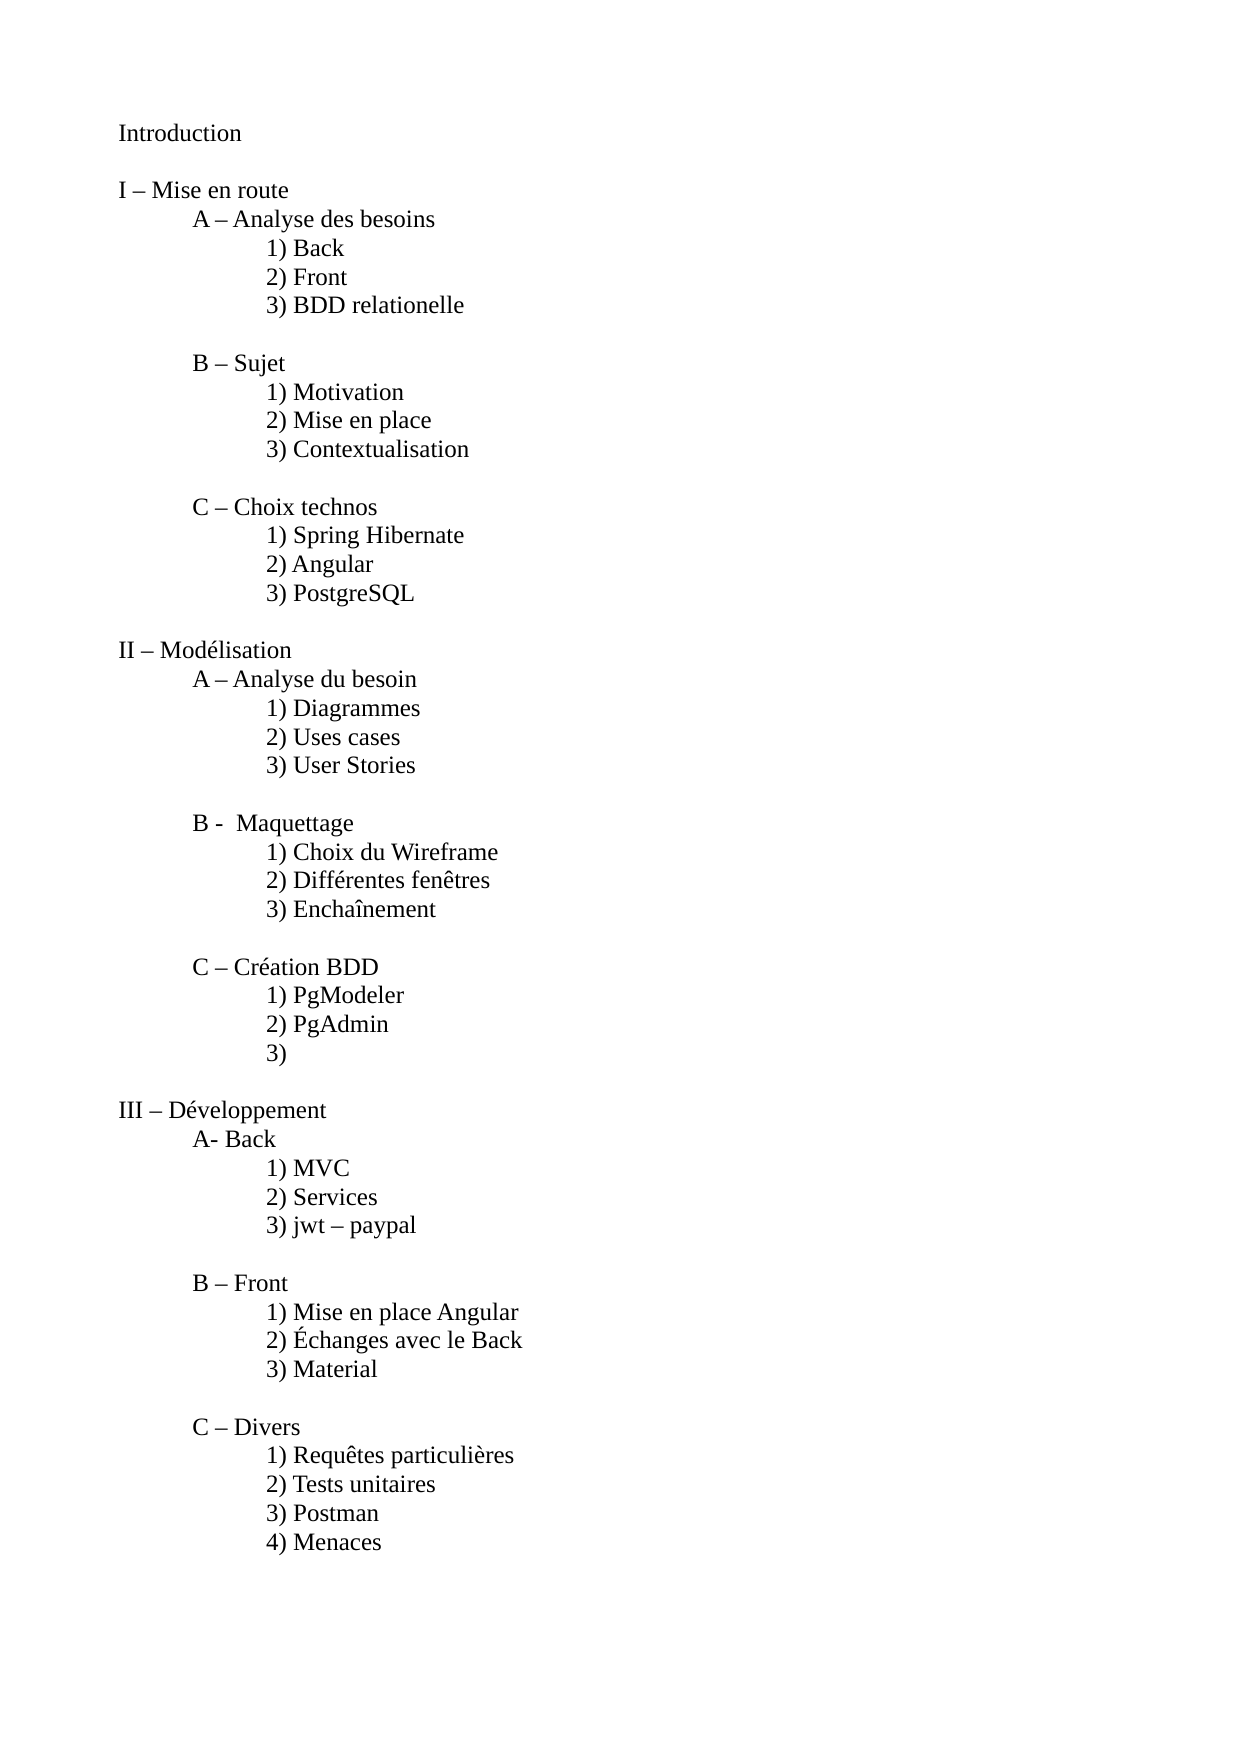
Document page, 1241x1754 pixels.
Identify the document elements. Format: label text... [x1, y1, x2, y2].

text A- Back [118, 1124, 1122, 1153]
text 3) PostgreSQL [118, 578, 1122, 607]
text 3) User Stories [118, 751, 1122, 779]
text 1) Motivation [118, 377, 1122, 406]
text A – Analyse du besoin [118, 664, 1122, 693]
text C – Création BDD [118, 952, 1122, 981]
text 1) Choix du Wireframe [118, 837, 1122, 866]
text 3) BDD relationelle [118, 291, 1122, 319]
text 3) jwt – paypal [118, 1211, 1122, 1239]
text 2) Mise en place [118, 406, 1122, 434]
text 1) PgModeler [118, 981, 1122, 1009]
text B - Maquettage [118, 808, 1122, 837]
text III – Développement [118, 1096, 1122, 1124]
text 2) Échanges avec le Back [118, 1326, 1122, 1354]
text C – Divers [118, 1412, 1122, 1441]
text 2) Tests unitaires [118, 1469, 1122, 1498]
text 2) Services [118, 1182, 1122, 1211]
text C – Choix technos [118, 492, 1122, 521]
text 1) Diagrammes [118, 693, 1122, 722]
text 2) Uses cases [118, 722, 1122, 751]
text B – Front [118, 1268, 1122, 1297]
text 2) Front [118, 262, 1122, 291]
text 4) Menaces [118, 1527, 1122, 1556]
text 1) Back [118, 233, 1122, 262]
text 3) [118, 1038, 1122, 1067]
text 3) Postman [118, 1498, 1122, 1527]
text 2) PgAdmin [118, 1009, 1122, 1038]
text A – Analyse des besoins [118, 204, 1122, 233]
text 2) Différentes fenêtres [118, 866, 1122, 894]
text 3) Material [118, 1354, 1122, 1383]
text 2) Angular [118, 549, 1122, 578]
text 1) Mise en place Angular [118, 1297, 1122, 1326]
text B – Sujet [118, 348, 1122, 377]
text 1) Requêtes particulières [118, 1441, 1122, 1469]
text 3) Enchaînement [118, 894, 1122, 923]
text Introduction [118, 118, 1122, 147]
text 1) Spring Hibernate [118, 521, 1122, 549]
text II – Modélisation [118, 636, 1122, 664]
text 3) Contextualisation [118, 434, 1122, 463]
text 1) MVC [118, 1153, 1122, 1182]
text I – Mise en route [118, 176, 1122, 204]
